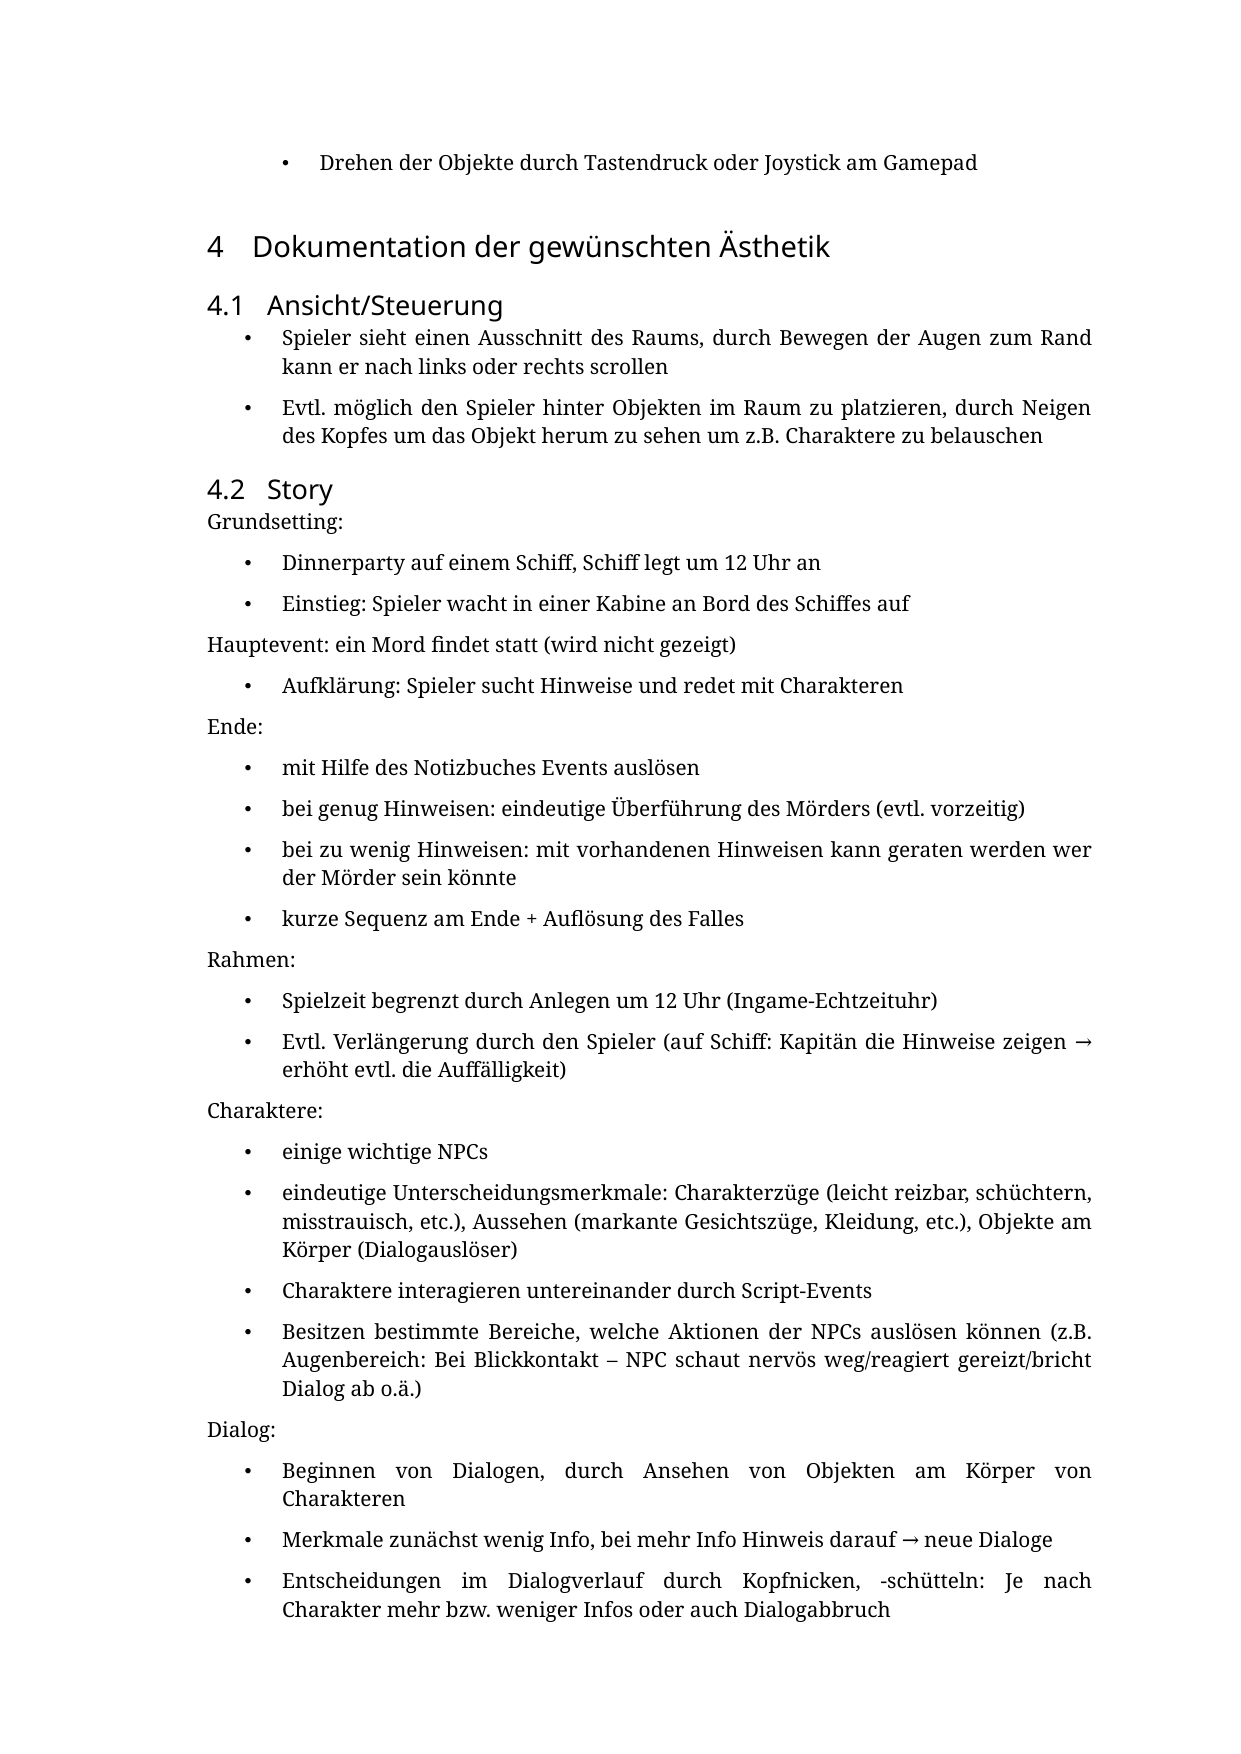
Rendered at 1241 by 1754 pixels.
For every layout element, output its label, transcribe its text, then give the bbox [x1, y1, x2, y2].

list Dinnerparty auf einem Schiff, Schiff legt um 12 Uhr an [244, 548, 1092, 577]
list Einstieg: Spieler wacht in einer Kabine an Bord des Schiffes auf [244, 589, 1092, 618]
list bei zu wenig Hinweisen: mit vorhandenen Hinweisen kann geraten werden wer der Mörder sein könnte [244, 835, 1092, 892]
list eindeutige Unterscheidungsmerkmale: Charakterzüge (leicht reizbar, schüchtern, misstrauisch, etc.), Aussehen (markante Gesichtszüge, Kleidung, etc.), Objekte am Körper (Dialogauslöser) [244, 1178, 1092, 1264]
text Rahmen: [207, 945, 1092, 974]
subtitle Ansicht/Steuerung [207, 287, 1092, 323]
list kurze Sequenz am Ende + Auflösung des Falles [244, 904, 1092, 933]
list Besitzen bestimmte Bereiche, welche Aktionen der NPCs auslösen können (z.B. Augenbereich: Bei Blickkontakt – NPC schaut nervös weg/reagiert gereizt/bricht Dialog ab o.ä.) [244, 1317, 1092, 1402]
list Merkmale zunächst wenig Info, bei mehr Info Hinweis darauf → neue Dialoge [244, 1525, 1092, 1554]
list Entscheidungen im Dialogverlauf durch Kopfnicken, -schütteln: Je nach Charakter mehr bzw. weniger Infos oder auch Dialogabbruch [244, 1566, 1092, 1623]
list mit Hilfe des Notizbuches Events auslösen [244, 753, 1092, 782]
text Charaktere: [207, 1097, 1092, 1125]
list Beginnen von Dialogen, durch Ansehen von Objekten am Körper von Charakteren [244, 1456, 1092, 1513]
list Drehen der Objekte durch Tastendruck oder Joystick am Gamepad [282, 148, 1092, 176]
subtitle Dokumentation der gewünschten Ästhetik [207, 226, 1092, 266]
list Evtl. möglich den Spieler hinter Objekten im Raum zu platzieren, durch Neigen des Kopfes um das Objekt herum zu sehen um z.B. Charaktere zu belauschen [244, 393, 1092, 450]
list Charaktere interagieren untereinander durch Script-Events [244, 1276, 1092, 1305]
list Aufklärung: Spieler sucht Hinweise und redet mit Charakteren [244, 671, 1092, 700]
text Ende: [207, 712, 1092, 741]
text Dialog: [207, 1415, 1092, 1443]
list Spielzeit begrenzt durch Anlegen um 12 Uhr (Ingame-Echtzeituhr) [244, 986, 1092, 1015]
list einige wichtige NPCs [244, 1137, 1092, 1166]
subtitle Story [207, 471, 1092, 507]
text Grundsetting: [207, 507, 1092, 536]
text Hauptevent: ein Mord findet statt (wird nicht gezeigt) [207, 630, 1092, 659]
list Evtl. Verlängerung durch den Spieler (auf Schiff: Kapitän die Hinweise zeigen → erhöht evtl. die Auffälligkeit) [244, 1027, 1092, 1084]
list Spieler sieht einen Ausschnitt des Raums, durch Bewegen der Augen zum Rand kann er nach links oder rechts scrollen [244, 323, 1092, 380]
list bei genug Hinweisen: eindeutige Überführung des Mörders (evtl. vorzeitig) [244, 794, 1092, 822]
